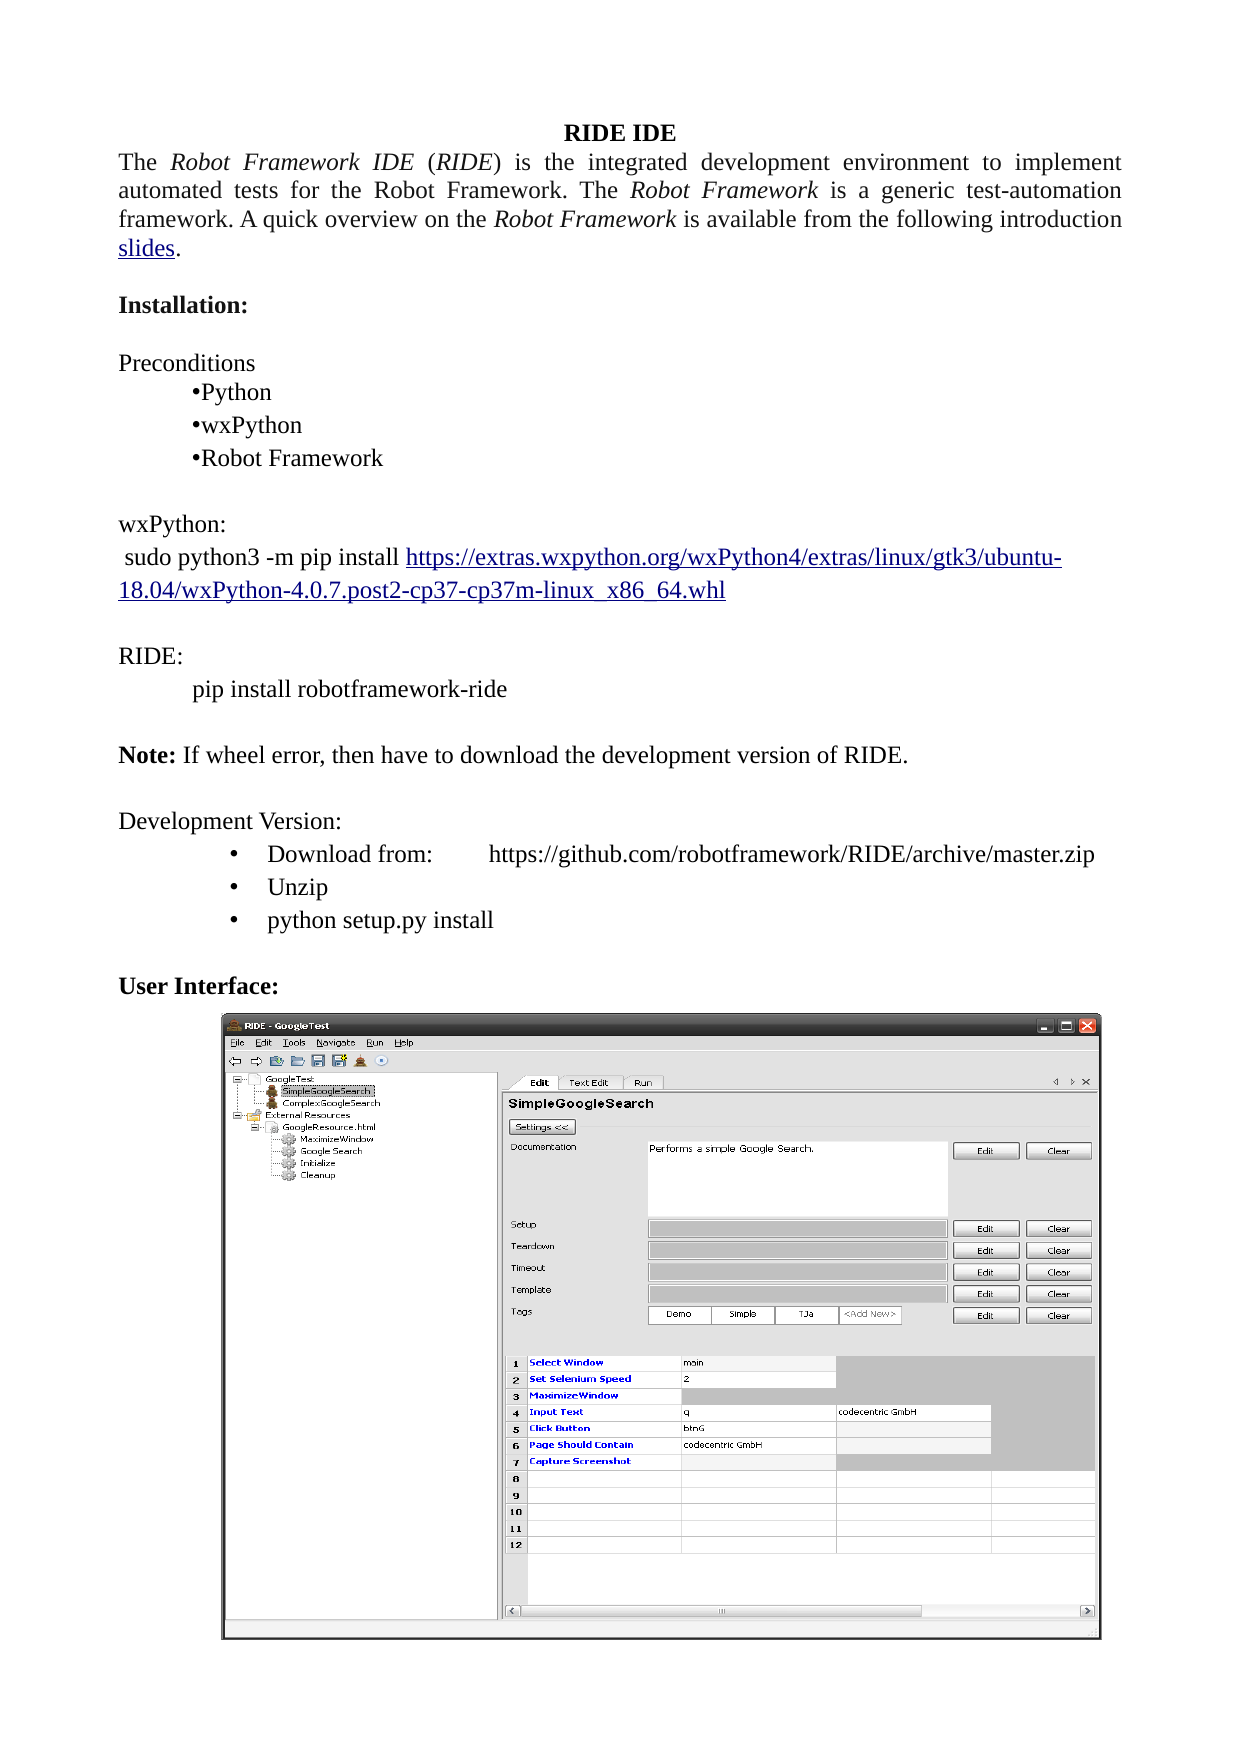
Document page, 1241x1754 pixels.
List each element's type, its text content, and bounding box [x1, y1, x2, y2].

list Python [118, 377, 1122, 406]
text The Robot Framework IDE (RIDE) is the integrated development environment to implement automated tests for the Robot Framework. The Robot Framework is a generic test-automation framework. A quick overview on the Robot Framework is available from the following introduction slides. [118, 147, 1122, 262]
list Unzip [229, 872, 1122, 901]
list Download from: https://github.com/robotframework/RIDE/archive/master.zip [229, 839, 1122, 868]
text wxPython: [118, 509, 1122, 538]
list wxPython [118, 410, 1122, 439]
text Note: If wheel error, then have to download the development version of RIDE. [118, 740, 1122, 769]
text Development Version: [118, 806, 1122, 835]
text RIDE: [118, 641, 1122, 670]
text Installation: [118, 291, 1122, 319]
picture [221, 1013, 1102, 1640]
list python setup.py install [229, 905, 1122, 934]
text Preconditions [118, 348, 1122, 377]
text pip install robotframework-ride [118, 674, 1122, 703]
text User Interface: [118, 971, 1122, 1000]
text sudo python3 -m pip install https://extras.wxpython.org/wxPython4/extras/linux/gtk3/ubuntu-18.04/wxPython-4.0.7.post2-cp37-cp37m-linux_x86_64.whl [118, 542, 1122, 604]
list Robot Framework [118, 443, 1122, 472]
text RIDE IDE [118, 118, 1122, 147]
